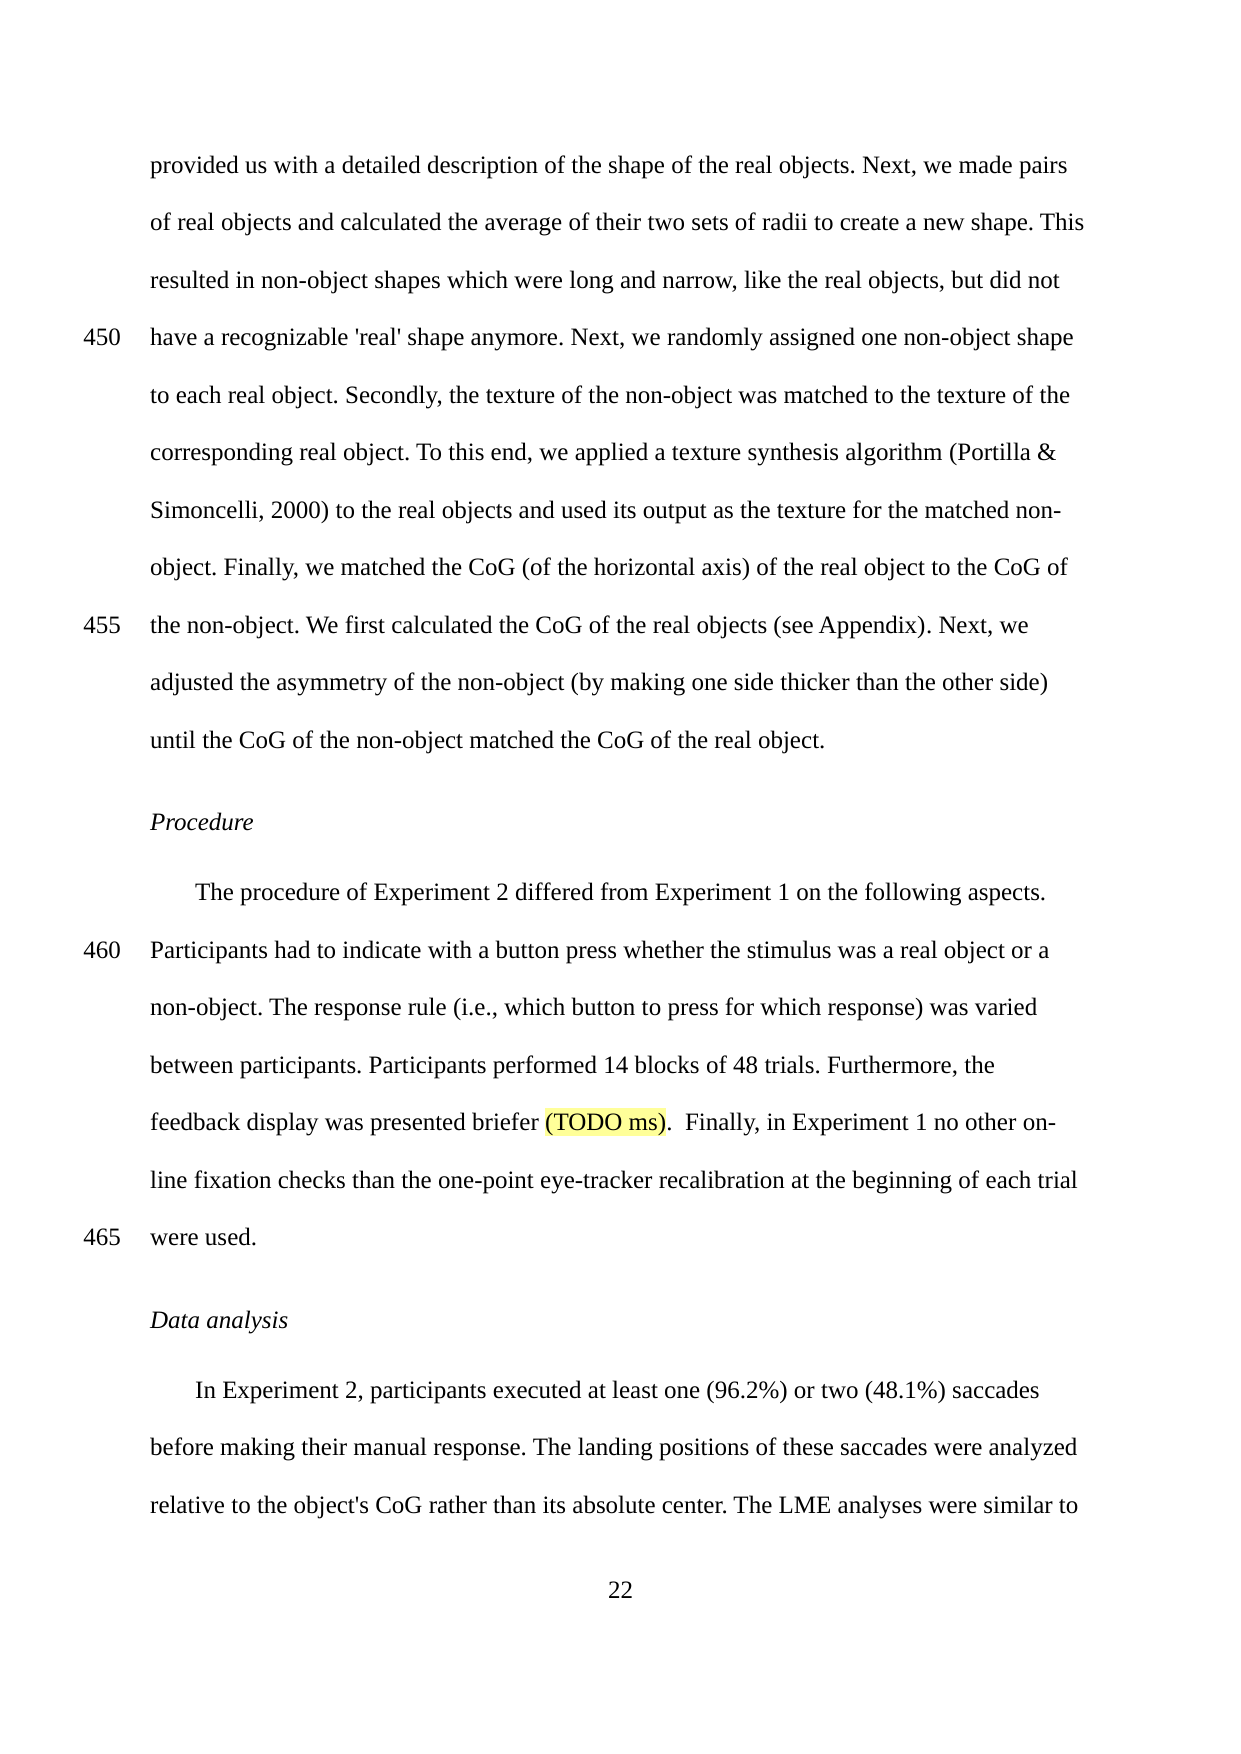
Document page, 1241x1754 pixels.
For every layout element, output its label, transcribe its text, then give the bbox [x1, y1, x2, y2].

text The procedure of Experiment 2 differed from Experiment 1 on the following aspects. Participants had to indicate with a button press whether the stimulus was a real object or a non-object. The response rule (i.e., which button to press for which response) was varied between participants. Participants performed 14 blocks of 48 trials. Furthermore, the feedback display was presented briefer (TODO ms). Finally, in Experiment 1 no other on-line fixation checks than the one-point eye-tracker recalibration at the beginning of each trial were used. [150, 877, 1091, 1251]
subtitle Procedure [150, 807, 1091, 836]
subtitle Data analysis [150, 1305, 1091, 1334]
text In Experiment 2, participants executed at least one (96.2%) or two (48.1%) saccades before making their manual response. The landing positions of these saccades were analyzed relative to the object's CoG rather than its absolute center. The LME analyses were similar to [150, 1375, 1091, 1519]
text provided us with a detailed description of the shape of the real objects. Next, we made pairs of real objects and calculated the average of their two sets of radii to create a new shape. This resulted in non-object shapes which were long and narrow, like the real objects, but did not have a recognizable 'real' shape anymore. Next, we randomly assigned one non-object shape to each real object. Secondly, the texture of the non-object was matched to the texture of the corresponding real object. To this end, we applied a texture synthesis algorithm (Portilla & Simoncelli, 2000) to the real objects and used its output as the texture for the matched non-object. Finally, we matched the CoG (of the horizontal axis) of the real object to the CoG of the non-object. We first calculated the CoG of the real objects (see Appendix). Next, we adjusted the asymmetry of the non-object (by making one side thicker than the other side) until the CoG of the non-object matched the CoG of the real object. [150, 150, 1091, 754]
